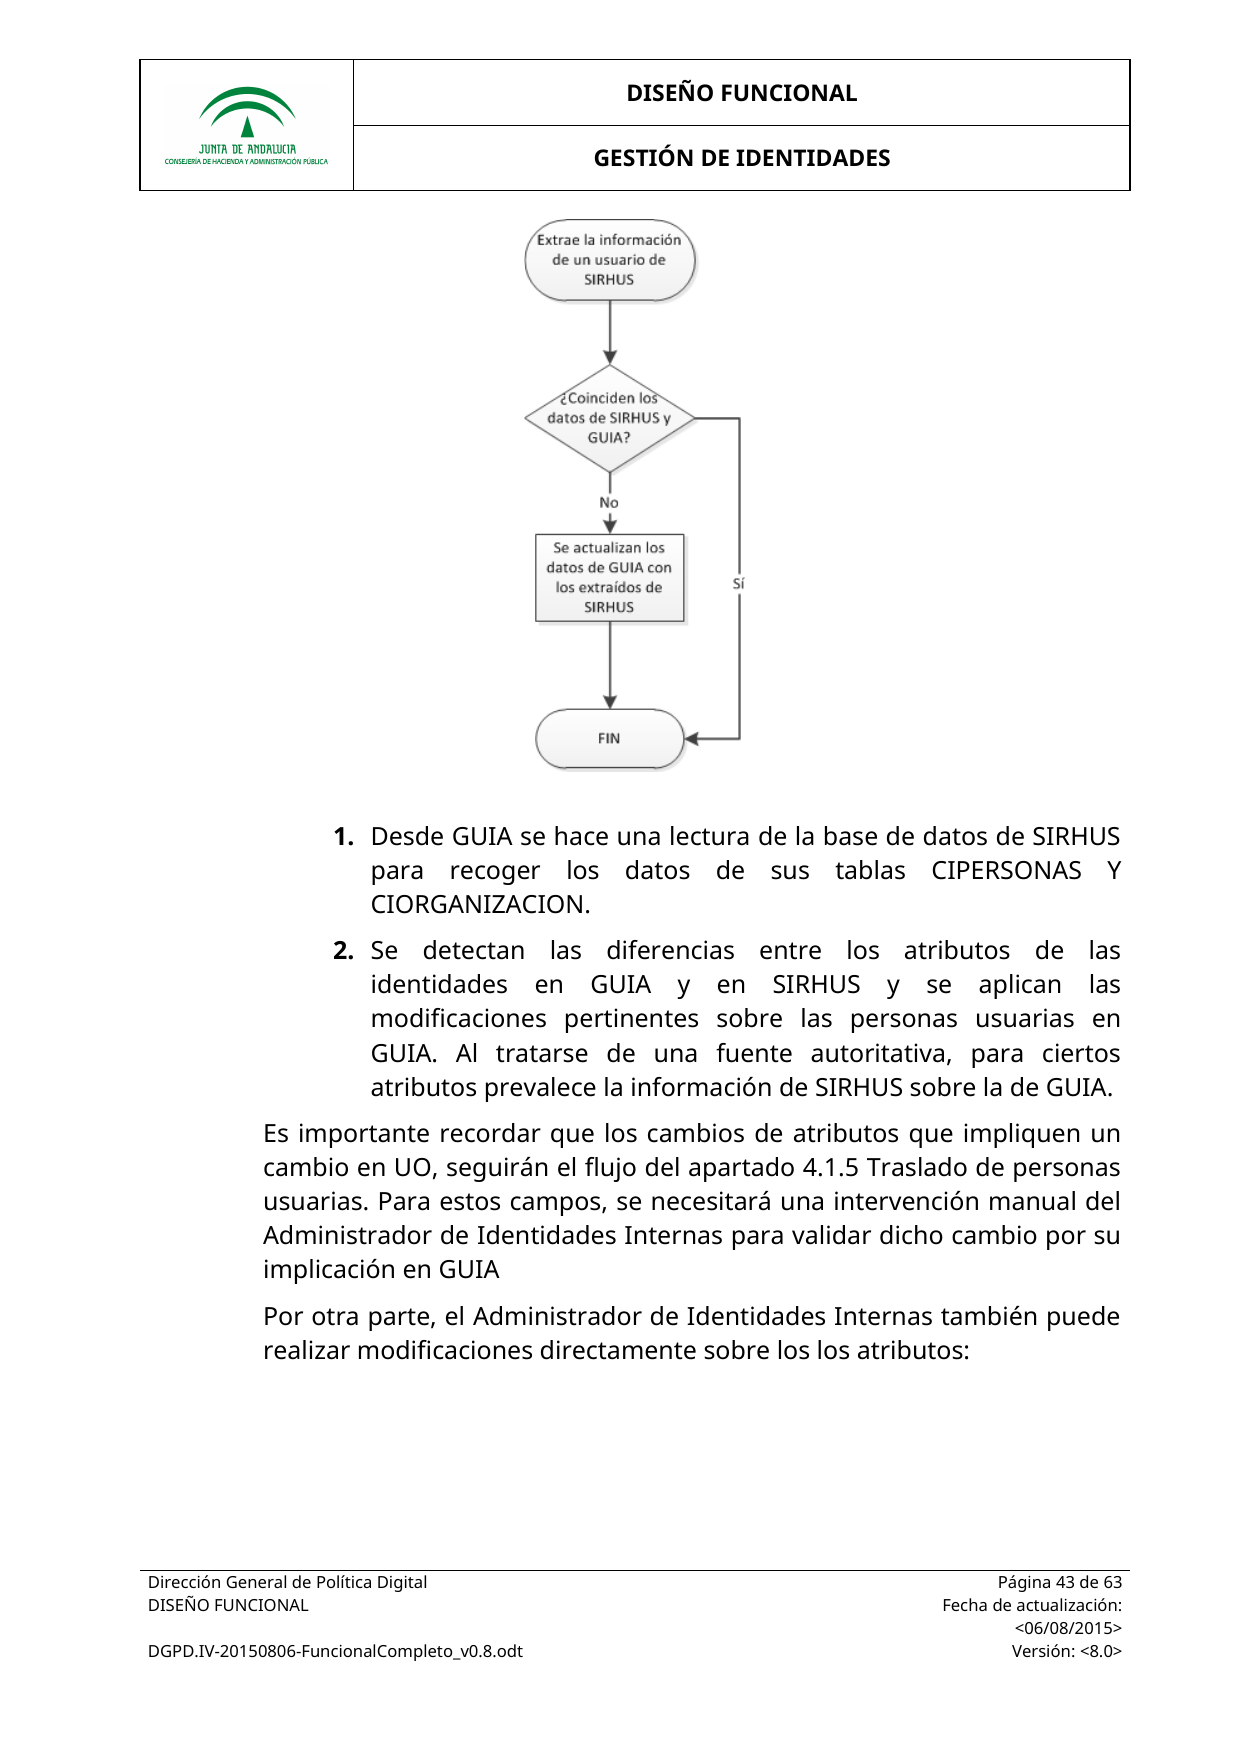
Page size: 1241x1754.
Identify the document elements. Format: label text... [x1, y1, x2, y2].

list Desde GUIA se hace una lectura de la base de datos de SIRHUS para recoger los datos de sus tablas CIPERSONAS Y CIORGANIZACION. [333, 818, 1122, 921]
list Se detectan las diferencias entre los atributos de las identidades en GUIA y en SIRHUS y se aplican las modificaciones pertinentes sobre las personas usuarias en GUIA. Al tratarse de una fuente autoritativa, para ciertos atributos prevalece la información de SIRHUS sobre la de GUIA. [333, 933, 1122, 1103]
picture [164, 85, 330, 165]
picture [524, 219, 746, 772]
text Es importante recordar que los cambios de atributos que impliquen un cambio en UO, seguirán el flujo del apartado 4.1.5 Traslado de personas usuarias. Para estos campos, se necesitará una intervención manual del Administrador de Identidades Internas para validar dicho cambio por su implicación en GUIA [263, 1116, 1122, 1286]
text Por otra parte, el Administrador de Identidades Internas también puede realizar modificaciones directamente sobre los los atributos: [263, 1299, 1122, 1367]
